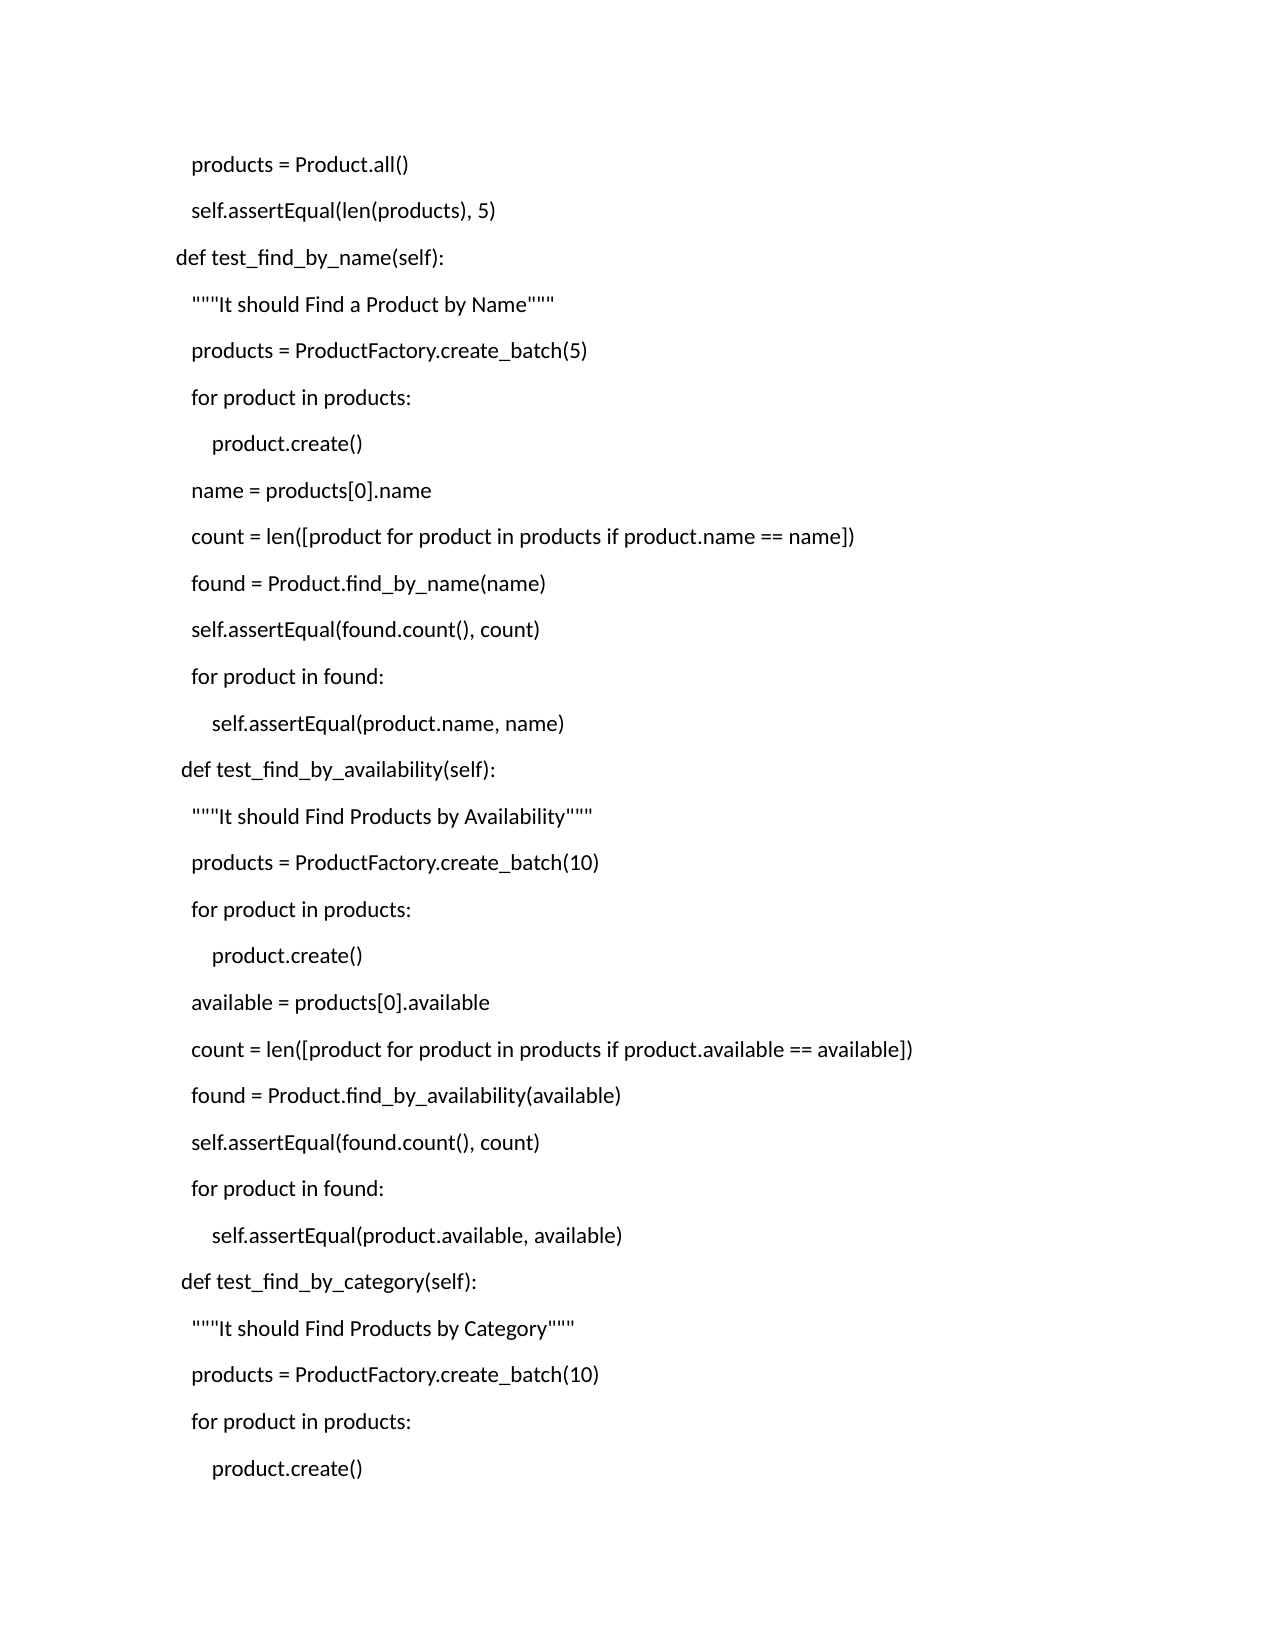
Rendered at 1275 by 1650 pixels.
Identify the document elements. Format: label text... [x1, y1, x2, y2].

text """It should Find Products by Category""" [150, 1314, 1125, 1342]
text count = len([product for product in products if product.available == available]) [150, 1035, 1125, 1063]
text self.assertEqual(len(products), 5) [150, 197, 1125, 224]
text def test_find_by_name(self): [150, 243, 1125, 271]
text products = ProductFactory.create_batch(10) [150, 1361, 1125, 1389]
text self.assertEqual(found.count(), count) [150, 616, 1125, 644]
text found = Product.find_by_name(name) [150, 569, 1125, 597]
text products = Product.all() [150, 150, 1125, 178]
text def test_find_by_category(self): [150, 1267, 1125, 1296]
text """It should Find a Product by Name""" [150, 290, 1125, 318]
text """It should Find Products by Availability""" [150, 802, 1125, 830]
text def test_find_by_availability(self): [150, 755, 1125, 783]
text self.assertEqual(product.name, name) [150, 709, 1125, 737]
text for product in found: [150, 662, 1125, 690]
text products = ProductFactory.create_batch(5) [150, 336, 1125, 364]
text self.assertEqual(product.available, available) [150, 1221, 1125, 1249]
text for product in products: [150, 383, 1125, 411]
text count = len([product for product in products if product.name == name]) [150, 522, 1125, 551]
text product.create() [150, 942, 1125, 969]
text products = ProductFactory.create_batch(10) [150, 848, 1125, 876]
text for product in products: [150, 1407, 1125, 1435]
text for product in found: [150, 1174, 1125, 1202]
text name = products[0].name [150, 476, 1125, 504]
text available = products[0].available [150, 988, 1125, 1016]
text for product in products: [150, 895, 1125, 923]
text product.create() [150, 429, 1125, 457]
text found = Product.find_by_availability(available) [150, 1081, 1125, 1109]
text self.assertEqual(found.count(), count) [150, 1128, 1125, 1156]
text product.create() [150, 1454, 1125, 1482]
